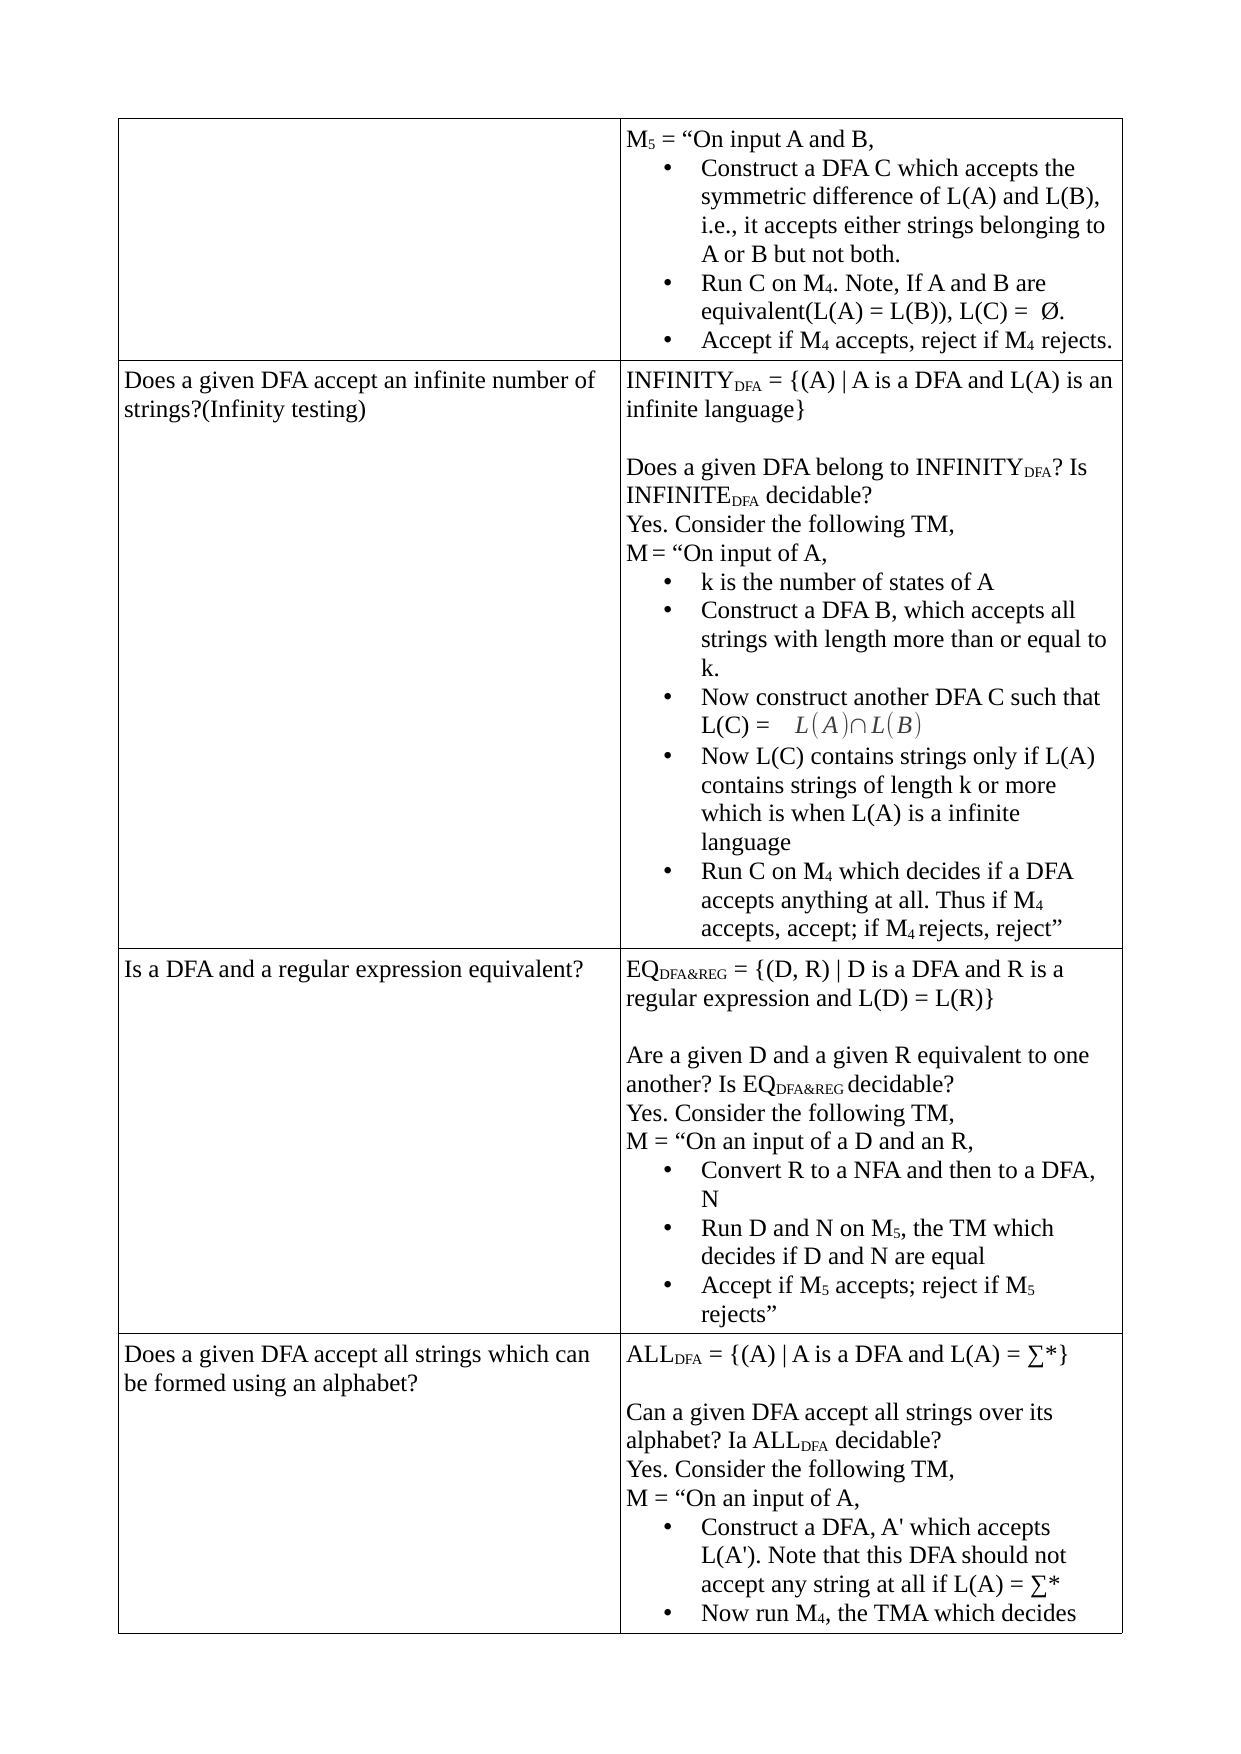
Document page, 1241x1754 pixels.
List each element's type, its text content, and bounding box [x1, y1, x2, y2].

table_cell INFINITYDFA = {(A) | A is a DFA and L(A) is an infinite language} Does a given DFA belong to INFINITYDFA? Is INFINITEDFA decidable? Yes. Consider the following TM, M = “On input of A, k is the number of states of A Construct a DFA B, which accepts all strings with length more than or equal to k. Now construct another DFA C such that L(C) = Now L(C) contains strings only if L(A) contains strings of length k or more which is when L(A) is a infinite language Run C on M4 which decides if a DFA accepts anything at all. Thus if M4 accepts, accept; if M4 rejects, reject” [621, 361, 1122, 948]
table_cell Is a DFA and a regular expression equivalent? [119, 949, 620, 1333]
table_cell ALLDFA = {(A) | A is a DFA and L(A) = ∑*} Can a given DFA accept all strings over its alphabet? Ia ALLDFA decidable? Yes. Consider the following TM, M = “On an input of A, Construct a DFA, A' which accepts L(A'). Note that this DFA should not accept any string at all if L(A) = ∑* Now run M4, the TMA which decides [621, 1334, 1122, 1632]
table_cell EQDFA&REG = {(D, R) | D is a DFA and R is a regular expression and L(D) = L(R)} Are a given D and a given R equivalent to one another? Is EQDFA&REG decidable? Yes. Consider the following TM, M = “On an input of a D and an R, Convert R to a NFA and then to a DFA, N Run D and N on M5, the TM which decides if D and N are equal Accept if M5 accepts; reject if M5 rejects” [621, 949, 1122, 1333]
table_cell M5 = “On input A and B, Construct a DFA C which accepts the symmetric difference of L(A) and L(B), i.e., it accepts either strings belonging to A or B but not both. Run C on M4. Note, If A and B are equivalent(L(A) = L(B)), L(C) = Ø. Accept if M4 accepts, reject if M4 rejects. [621, 119, 1122, 360]
table_cell Does a given DFA accept all strings which can be formed using an alphabet? [119, 1334, 620, 1632]
table_cell Does a given DFA accept an infinite number of strings?(Infinity testing) [119, 361, 620, 948]
table_cell [119, 119, 620, 360]
